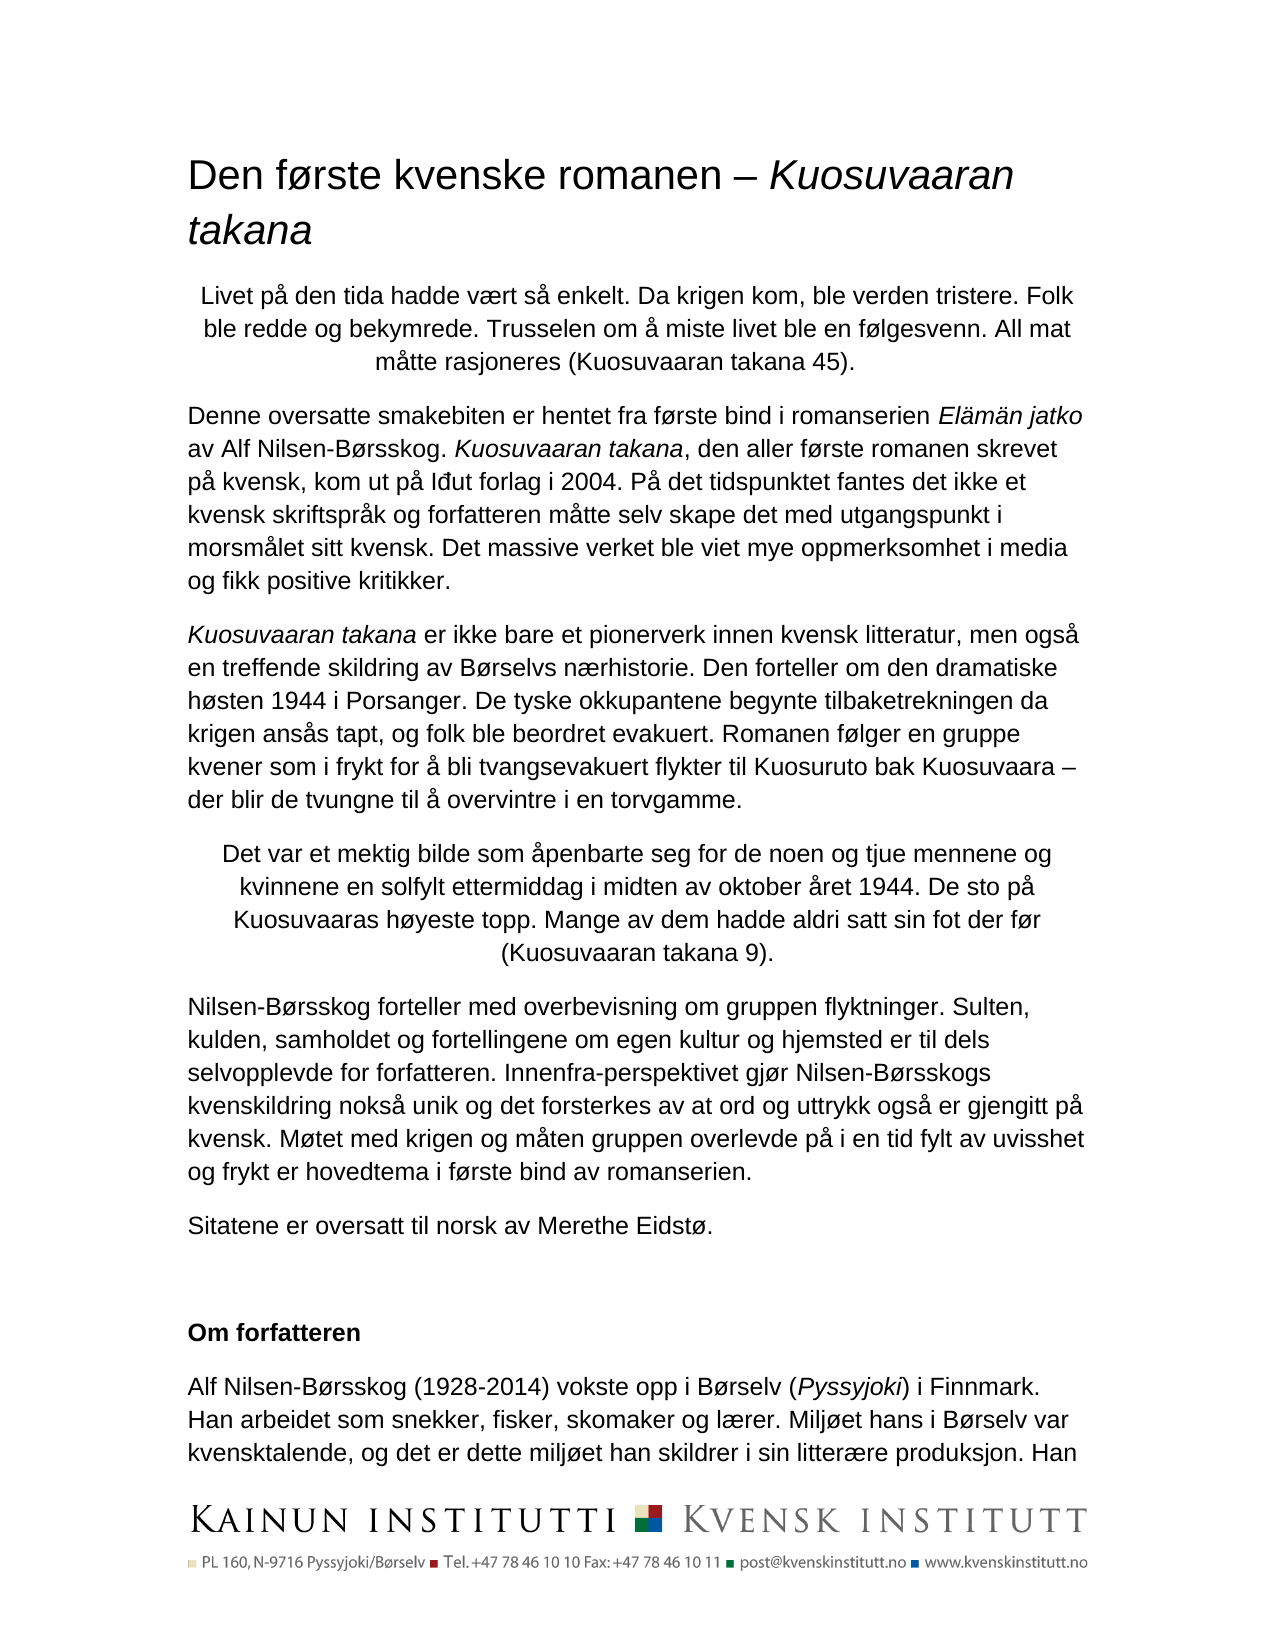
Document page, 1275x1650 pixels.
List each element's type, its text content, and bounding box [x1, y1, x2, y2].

text Kuosuvaaran takana er ikke bare et pionerverk innen kvensk litteratur, men også en treffende skildring av Børselvs nærhistorie. Den forteller om den dramatiske høsten 1944 i Porsanger. De tyske okkupantene begynte tilbaketrekningen da krigen ansås tapt, og folk ble beordret evakuert. Romanen følger en gruppe kvener som i frykt for å bli tvangsevakuert flykter til Kuosuruto bak Kuosuvaara – der blir de tvungne til å overvintre i en torvgamme. [187, 620, 1087, 814]
text Livet på den tida hadde vært så enkelt. Da krigen kom, ble verden tristere. Folk ble redde og bekymrede. Trusselen om å miste livet ble en følgesvenn. All mat måtte rasjoneres (Kuosuvaaran takana 45). [187, 281, 1087, 376]
text Nilsen-Børsskog forteller med overbevisning om gruppen flyktninger. Sulten, kulden, samholdet og fortellingene om egen kultur og hjemsted er til dels selvopplevde for forfatteren. Innenfra-perspektivet gjør Nilsen-Børsskogs kvenskildring nokså unik og det forsterkes av at ord og uttrykk også er gjengitt på kvensk. Møtet med krigen og måten gruppen overlevde på i en tid fylt av uvisshet og frykt er hovedtema i første bind av romanserien. [187, 992, 1087, 1186]
picture [187, 1505, 1088, 1573]
text Denne oversatte smakebiten er hentet fra første bind i romanserien Elämän jatko av Alf Nilsen-Børsskog. Kuosuvaaran takana, den aller første romanen skrevet på kvensk, kom ut på Iđut forlag i 2004. På det tidspunktet fantes det ikke et kvensk skriftspråk og forfatteren måtte selv skape det med utgangspunkt i morsmålet sitt kvensk. Det massive verket ble viet mye oppmerksomhet i media og fikk positive kritikker. [187, 401, 1087, 595]
text Den første kvenske romanen – Kuosuvaaran takana [187, 150, 1087, 253]
text Sitatene er oversatt til norsk av Merethe Eidstø. [187, 1211, 1087, 1239]
text Om forfatteren [187, 1318, 1087, 1347]
text Alf Nilsen-Børsskog (1928-2014) vokste opp i Børselv (Pyssyjoki) i Finnmark. Han arbeidet som snekker, fisker, skomaker og lærer. Miljøet hans i Børselv var kvensktalende, og det er dette miljøet han skildrer i sin litterære produksjon. Han [187, 1372, 1087, 1467]
text Det var et mektig bilde som åpenbarte seg for de noen og tjue mennene og kvinnene en solfylt ettermiddag i midten av oktober året 1944. De sto på Kuosuvaaras høyeste topp. Mange av dem hadde aldri satt sin fot der før (Kuosuvaaran takana 9). [187, 839, 1087, 967]
